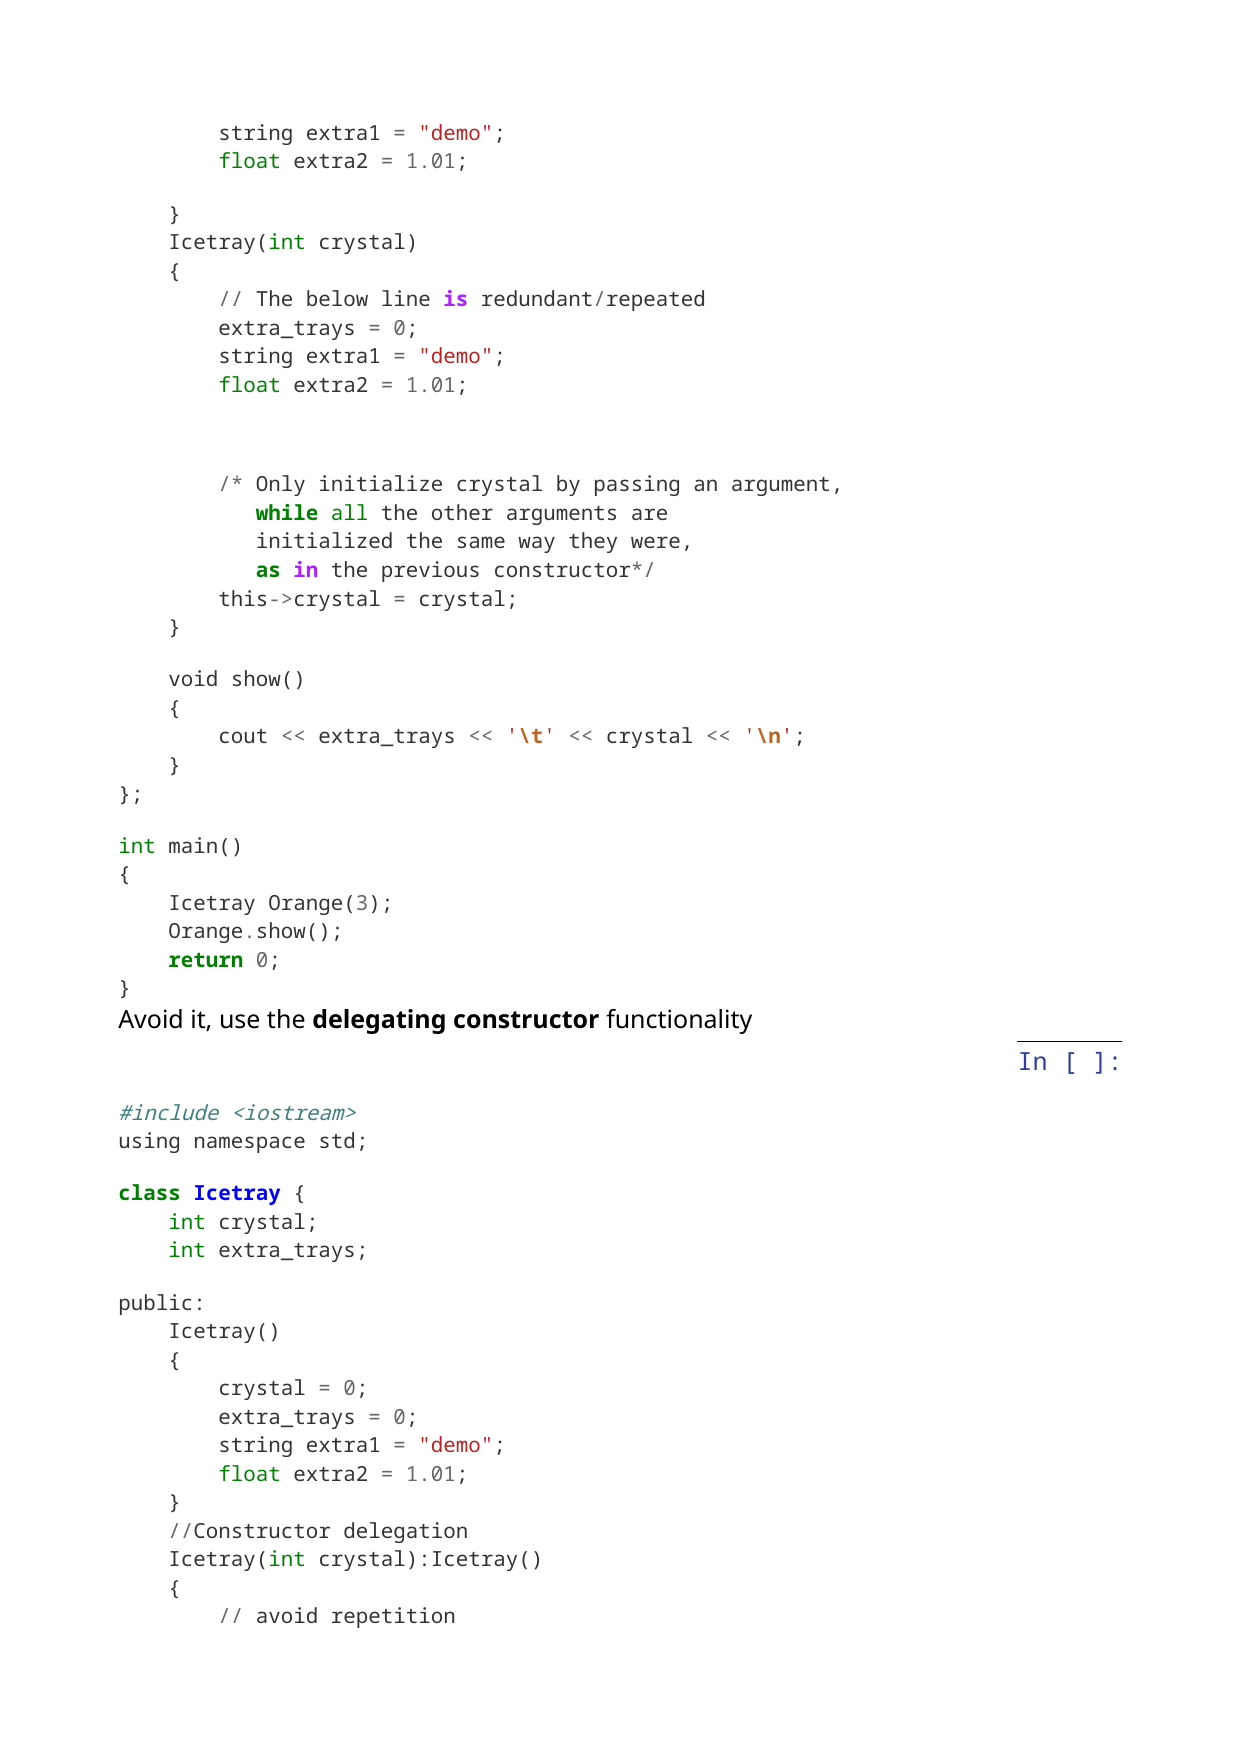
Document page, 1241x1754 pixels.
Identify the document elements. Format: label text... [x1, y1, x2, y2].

text string extra1 = "demo"; [118, 1430, 1122, 1459]
text /* Only initialize crystal by passing an argument, [118, 469, 1122, 498]
text extra_trays = 0; [118, 1402, 1122, 1430]
text } [118, 750, 1122, 779]
text }; [118, 779, 1122, 807]
text #include <iostream> [118, 1098, 1122, 1126]
text // avoid repetition [118, 1602, 1122, 1630]
text // The below line is redundant/repeated [118, 284, 1122, 313]
text Icetray(int crystal):Icetray() [118, 1544, 1122, 1573]
text } [118, 1487, 1122, 1516]
text { [118, 256, 1122, 284]
text float extra2 = 1.01; [118, 1459, 1122, 1487]
text int crystal; [118, 1207, 1122, 1236]
text { [118, 1573, 1122, 1602]
text int extra_trays; [118, 1236, 1122, 1264]
text public: [118, 1288, 1122, 1316]
text { [118, 1345, 1122, 1373]
text //Constructor delegation [118, 1516, 1122, 1544]
text as in the previous constructor*/ [118, 555, 1122, 584]
text return 0; [118, 945, 1122, 973]
text initialized the same way they were, [118, 527, 1122, 555]
text Avoid it, use the delegating constructor functionality [118, 1002, 1122, 1036]
text } [118, 612, 1122, 641]
text Icetray Orange(3); [118, 888, 1122, 916]
text float extra2 = 1.01; [118, 147, 1122, 175]
text Icetray() [118, 1316, 1122, 1345]
text float extra2 = 1.01; [118, 370, 1122, 399]
text while all the other arguments are [118, 498, 1122, 527]
text { [118, 693, 1122, 722]
text cout << extra_trays << '\t' << crystal << '\n'; [118, 722, 1122, 750]
text class Icetray { [118, 1178, 1122, 1207]
text Icetray(int crystal) [118, 227, 1122, 256]
text extra_trays = 0; [118, 313, 1122, 342]
text string extra1 = "demo"; [118, 342, 1122, 370]
text } [118, 199, 1122, 227]
text crystal = 0; [118, 1373, 1122, 1402]
text } [118, 973, 1122, 1002]
text void show() [118, 664, 1122, 693]
text { [118, 859, 1122, 888]
text int main() [118, 831, 1122, 859]
text using namespace std; [118, 1126, 1122, 1155]
text In [ ]: [118, 1041, 1122, 1078]
text this->crystal = crystal; [118, 584, 1122, 612]
text Orange.show(); [118, 916, 1122, 945]
text string extra1 = "demo"; [118, 118, 1122, 147]
